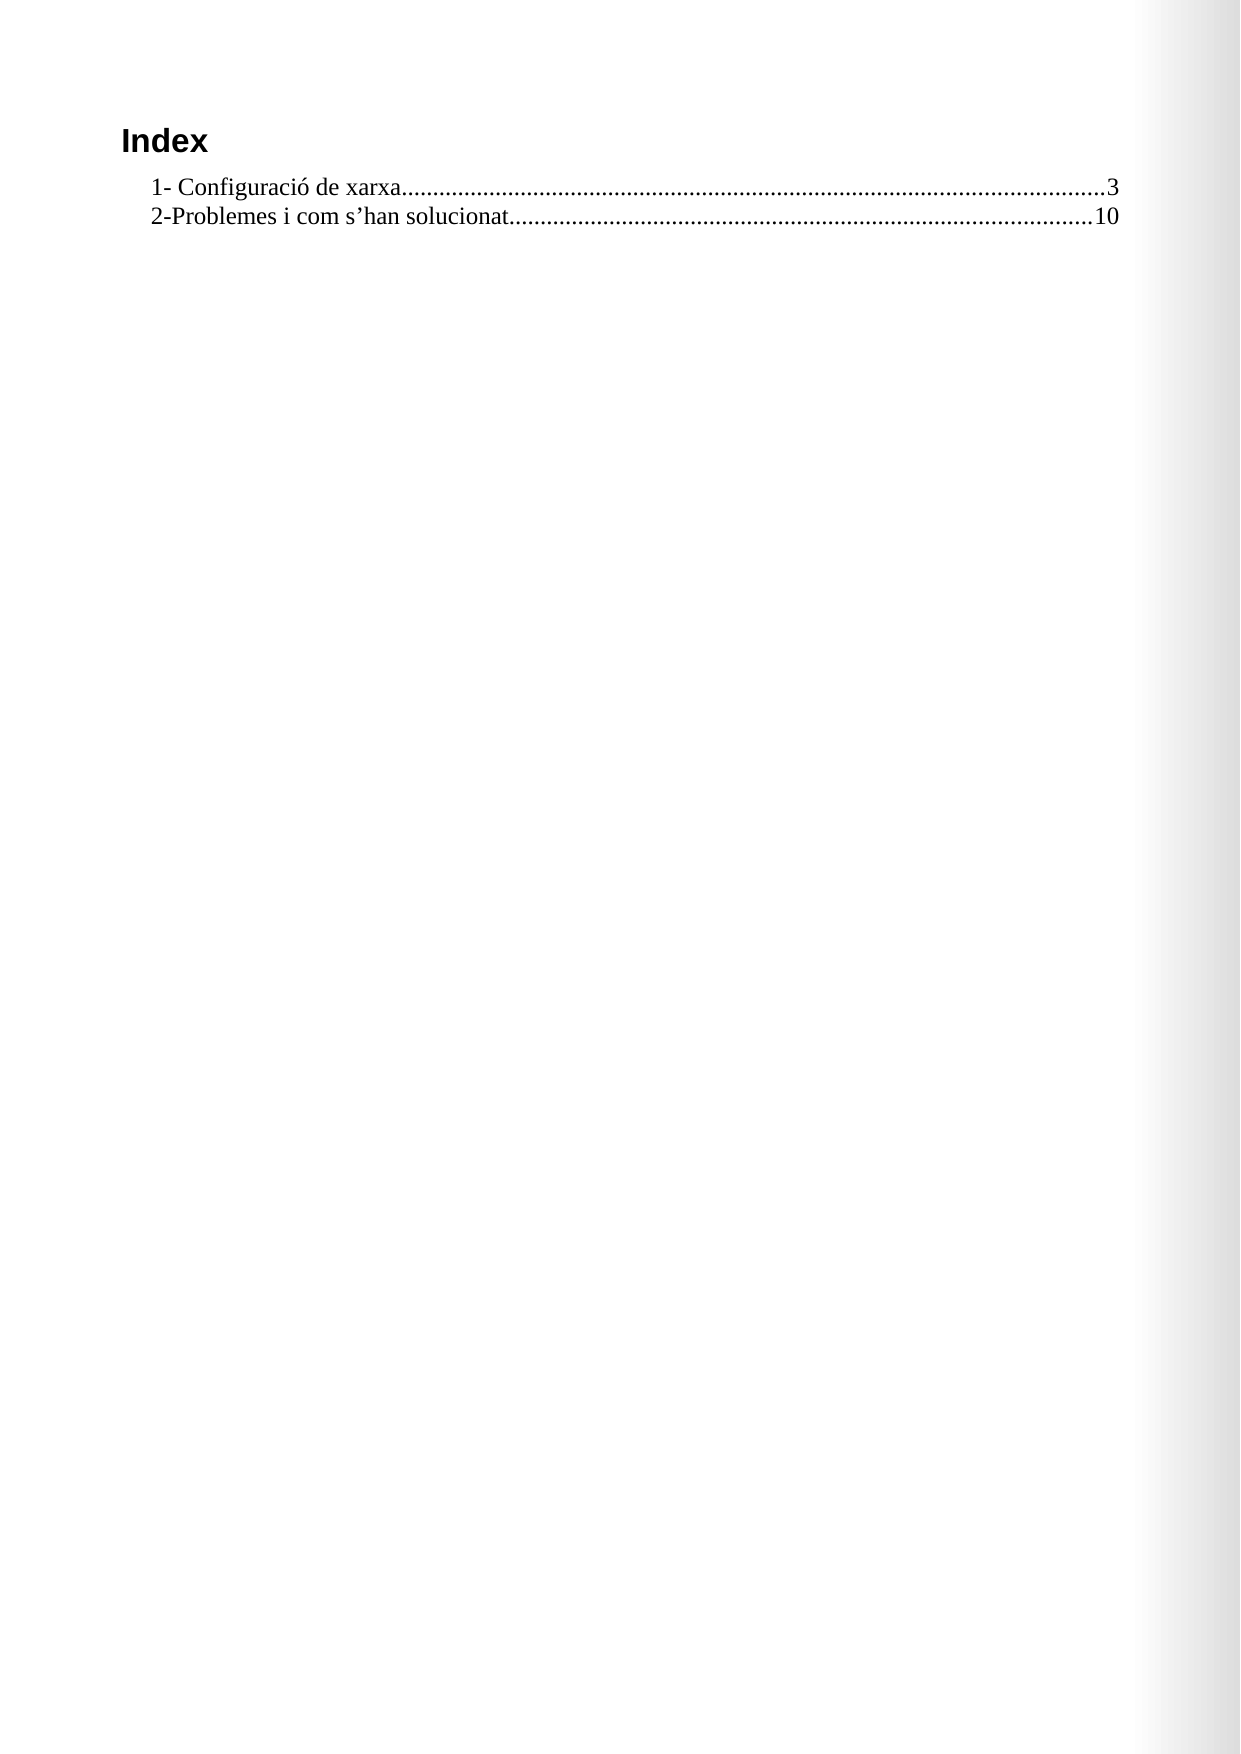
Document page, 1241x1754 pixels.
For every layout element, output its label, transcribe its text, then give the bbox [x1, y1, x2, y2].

text 1- Configuració de xarxa 3 [151, 172, 1119, 201]
subtitle Index [121, 121, 1119, 159]
text 2-Problemes i com s’han solucionat 10 [151, 201, 1119, 229]
